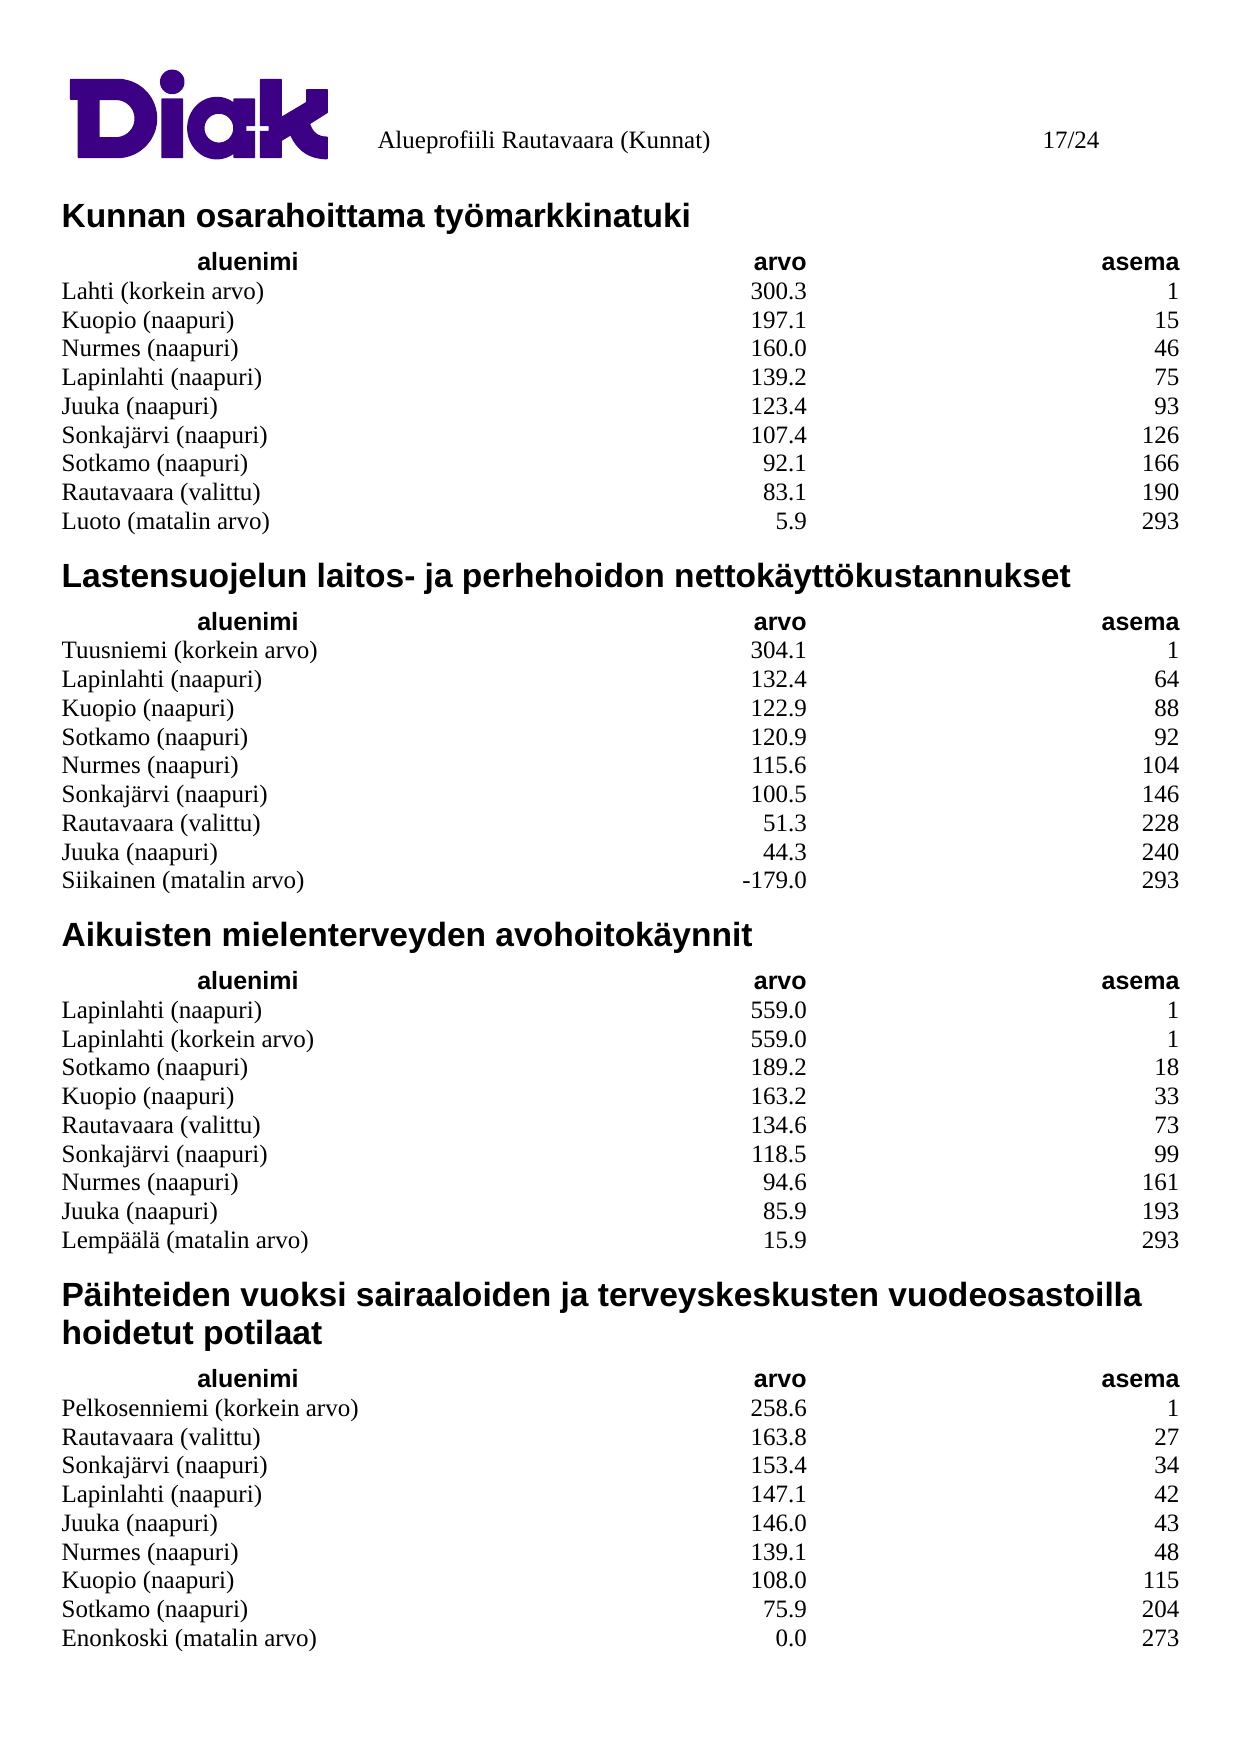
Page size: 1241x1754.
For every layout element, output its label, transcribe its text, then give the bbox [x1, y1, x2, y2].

table_header arvo [434, 247, 806, 276]
table_cell Rautavaara (valittu) [61, 1422, 434, 1451]
table_header asema [806, 966, 1179, 995]
table_cell 197.1 [434, 305, 806, 333]
table_cell 85.9 [434, 1196, 806, 1225]
table_cell Kuopio (naapuri) [61, 1566, 434, 1594]
table_cell 118.5 [434, 1139, 806, 1167]
table_cell 94.6 [434, 1168, 806, 1196]
table_cell 107.4 [434, 420, 806, 448]
subtitle Kunnan osarahoittama työmarkkinatuki [61, 196, 1179, 235]
table_cell 0.0 [434, 1623, 806, 1652]
table_cell Sotkamo (naapuri) [61, 1053, 434, 1081]
table_cell Kuopio (naapuri) [61, 305, 434, 333]
table_header aluenimi [61, 607, 434, 636]
table_cell 204 [806, 1594, 1179, 1623]
table_cell Enonkoski (matalin arvo) [61, 1623, 434, 1652]
table_cell 99 [806, 1139, 1179, 1167]
table_cell 51.3 [434, 808, 806, 837]
table_cell Sonkajärvi (naapuri) [61, 779, 434, 808]
table_cell Sonkajärvi (naapuri) [61, 1451, 434, 1479]
table_cell Juuka (naapuri) [61, 1508, 434, 1537]
table_cell 1 [806, 1393, 1179, 1422]
table_cell 42 [806, 1479, 1179, 1508]
table_cell 193 [806, 1196, 1179, 1225]
table_cell 1 [806, 1024, 1179, 1052]
table_cell 153.4 [434, 1451, 806, 1479]
table_cell Luoto (matalin arvo) [61, 506, 434, 535]
table_cell 300.3 [434, 276, 806, 305]
table_cell 93 [806, 391, 1179, 420]
table_cell Lapinlahti (naapuri) [61, 995, 434, 1024]
table_cell 1 [806, 995, 1179, 1024]
table_cell 92 [806, 722, 1179, 751]
table_cell Lapinlahti (naapuri) [61, 1479, 434, 1508]
table_cell Sonkajärvi (naapuri) [61, 420, 434, 448]
table_cell Juuka (naapuri) [61, 837, 434, 866]
table_header aluenimi [61, 247, 434, 276]
table_cell 160.0 [434, 334, 806, 362]
table_cell 147.1 [434, 1479, 806, 1508]
table_cell 134.6 [434, 1110, 806, 1139]
table_cell 559.0 [434, 1024, 806, 1052]
table_cell 27 [806, 1422, 1179, 1451]
table_cell Tuusniemi (korkein arvo) [61, 636, 434, 664]
table_cell 92.1 [434, 449, 806, 477]
table_cell 88 [806, 693, 1179, 722]
table_cell 34 [806, 1451, 1179, 1479]
table_cell 48 [806, 1537, 1179, 1566]
table_cell 123.4 [434, 391, 806, 420]
table_cell -179.0 [434, 866, 806, 894]
subtitle Aikuisten mielenterveyden avohoitokäynnit [61, 915, 1179, 954]
table_cell 139.1 [434, 1537, 806, 1566]
table_cell Rautavaara (valittu) [61, 808, 434, 837]
table_cell Juuka (naapuri) [61, 1196, 434, 1225]
table_cell 273 [806, 1623, 1179, 1652]
table_cell Lapinlahti (naapuri) [61, 362, 434, 391]
table_cell 75.9 [434, 1594, 806, 1623]
table_cell 46 [806, 334, 1179, 362]
table_cell 100.5 [434, 779, 806, 808]
table_cell Sotkamo (naapuri) [61, 449, 434, 477]
table_cell 5.9 [434, 506, 806, 535]
table_cell 108.0 [434, 1566, 806, 1594]
table_cell 44.3 [434, 837, 806, 866]
table_cell 83.1 [434, 477, 806, 506]
table_cell Nurmes (naapuri) [61, 751, 434, 779]
table_cell 64 [806, 664, 1179, 693]
table_cell 161 [806, 1168, 1179, 1196]
table_cell Rautavaara (valittu) [61, 477, 434, 506]
table_cell 33 [806, 1081, 1179, 1110]
table_cell 139.2 [434, 362, 806, 391]
table_header arvo [434, 966, 806, 995]
table_cell Nurmes (naapuri) [61, 1537, 434, 1566]
table_header asema [806, 1364, 1179, 1393]
table_cell 304.1 [434, 636, 806, 664]
table_cell 190 [806, 477, 1179, 506]
table_cell Lahti (korkein arvo) [61, 276, 434, 305]
table_cell Nurmes (naapuri) [61, 1168, 434, 1196]
table_header arvo [434, 607, 806, 636]
table_cell 240 [806, 837, 1179, 866]
table_cell Lapinlahti (korkein arvo) [61, 1024, 434, 1052]
table_cell Sotkamo (naapuri) [61, 1594, 434, 1623]
table_header aluenimi [61, 1364, 434, 1393]
table_cell 1 [806, 276, 1179, 305]
table_header arvo [434, 1364, 806, 1393]
table_cell 126 [806, 420, 1179, 448]
subtitle Päihteiden vuoksi sairaaloiden ja terveyskeskusten vuodeosastoilla hoidetut potilaat [61, 1274, 1179, 1352]
table_cell 166 [806, 449, 1179, 477]
table_cell 43 [806, 1508, 1179, 1537]
table_cell 15 [806, 305, 1179, 333]
table_header aluenimi [61, 966, 434, 995]
table_cell Nurmes (naapuri) [61, 334, 434, 362]
table_cell 122.9 [434, 693, 806, 722]
table_header asema [806, 247, 1179, 276]
table_cell 146 [806, 779, 1179, 808]
table_cell 73 [806, 1110, 1179, 1139]
table_header asema [806, 607, 1179, 636]
table_cell Juuka (naapuri) [61, 391, 434, 420]
table_cell 228 [806, 808, 1179, 837]
table_cell 1 [806, 636, 1179, 664]
table_cell 293 [806, 866, 1179, 894]
table_cell 293 [806, 506, 1179, 535]
table_cell 189.2 [434, 1053, 806, 1081]
table_cell 115.6 [434, 751, 806, 779]
table_cell Kuopio (naapuri) [61, 1081, 434, 1110]
table_cell Sotkamo (naapuri) [61, 722, 434, 751]
table_cell 146.0 [434, 1508, 806, 1537]
table_cell 15.9 [434, 1225, 806, 1254]
table_cell 293 [806, 1225, 1179, 1254]
table_cell 559.0 [434, 995, 806, 1024]
table_cell 75 [806, 362, 1179, 391]
table_cell 258.6 [434, 1393, 806, 1422]
table_cell Lempäälä (matalin arvo) [61, 1225, 434, 1254]
table_cell Kuopio (naapuri) [61, 693, 434, 722]
subtitle Lastensuojelun laitos- ja perhehoidon nettokäyttökustannukset [61, 556, 1179, 594]
table_cell Rautavaara (valittu) [61, 1110, 434, 1139]
table_cell Siikainen (matalin arvo) [61, 866, 434, 894]
table_cell 115 [806, 1566, 1179, 1594]
table_cell 104 [806, 751, 1179, 779]
table_cell 18 [806, 1053, 1179, 1081]
table_cell Pelkosenniemi (korkein arvo) [61, 1393, 434, 1422]
table_cell 132.4 [434, 664, 806, 693]
table_cell 163.8 [434, 1422, 806, 1451]
table_cell 120.9 [434, 722, 806, 751]
table_cell Lapinlahti (naapuri) [61, 664, 434, 693]
table_cell Sonkajärvi (naapuri) [61, 1139, 434, 1167]
table_cell 163.2 [434, 1081, 806, 1110]
